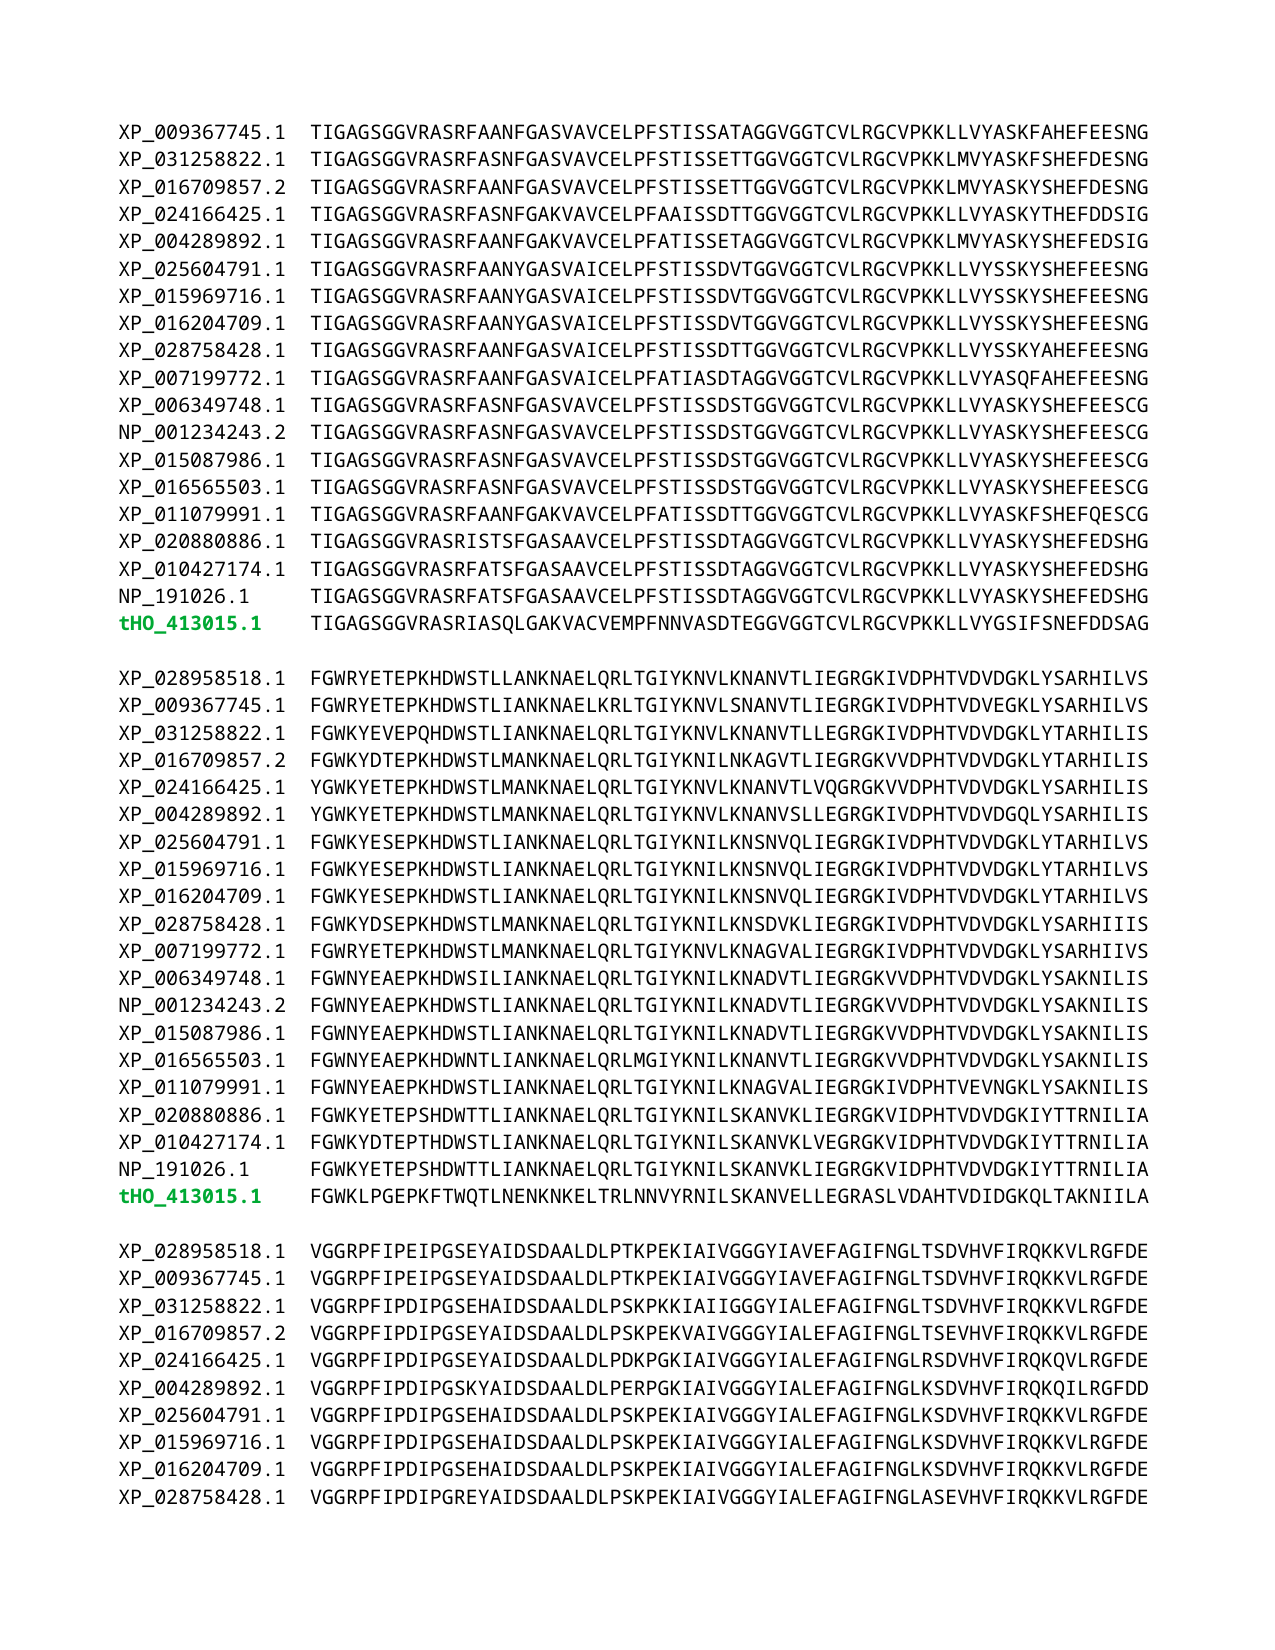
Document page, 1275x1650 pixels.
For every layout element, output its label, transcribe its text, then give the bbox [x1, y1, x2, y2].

text XP_028758428.1 VGGRPFIPDIPGREYAIDSDAALDLPSKPEKIAIVGGGYIALEFAGIFNGLASEVHVFIRQKKVLRGFDE [118, 1483, 1157, 1510]
text XP_011079991.1 FGWNYEAEPKHDWSTLIANKNAELQRLTGIYKNILKNAGVALIEGRGKIVDPHTVEVNGKLYSAKNILIS [118, 1073, 1157, 1101]
text tHO_413015.1 FGWKLPGEPKFTWQTLNENKNKELTRLNNVYRNILSKANVELLEGRASLVDAHTVDIDGKQLTAKNIILA [118, 1182, 1157, 1210]
text XP_016204709.1 TIGAGSGGVRASRFAANYGASVAICELPFSTISSDVTGGVGGTCVLRGCVPKKLLVYSSKYSHEFEESNG [118, 309, 1157, 336]
text XP_006349748.1 TIGAGSGGVRASRFASNFGASVAVCELPFSTISSDSTGGVGGTCVLRGCVPKKLLVYASKYSHEFEESCG [118, 391, 1157, 418]
text XP_006349748.1 FGWNYEAEPKHDWSILIANKNAELQRLTGIYKNILKNADVTLIEGRGKVVDPHTVDVDGKLYSAKNILIS [118, 964, 1157, 991]
text XP_025604791.1 TIGAGSGGVRASRFAANYGASVAICELPFSTISSDVTGGVGGTCVLRGCVPKKLLVYSSKYSHEFEESNG [118, 254, 1157, 282]
text XP_024166425.1 TIGAGSGGVRASRFASNFGAKVAVCELPFAAISSDTTGGVGGTCVLRGCVPKKLLVYASKYTHEFDDSIG [118, 200, 1157, 227]
text XP_016709857.2 VGGRPFIPDIPGSEYAIDSDAALDLPSKPEKVAIVGGGYIALEFAGIFNGLTSEVHVFIRQKKVLRGFDE [118, 1319, 1157, 1346]
text XP_004289892.1 YGWKYETEPKHDWSTLMANKNAELQRLTGIYKNVLKNANVSLLEGRGKIVDPHTVDVDGQLYSARHILIS [118, 800, 1157, 828]
text XP_031258822.1 VGGRPFIPDIPGSEHAIDSDAALDLPSKPKKIAIIGGGYIALEFAGIFNGLTSDVHVFIRQKKVLRGFDE [118, 1292, 1157, 1319]
text XP_015087986.1 TIGAGSGGVRASRFASNFGASVAVCELPFSTISSDSTGGVGGTCVLRGCVPKKLLVYASKYSHEFEESCG [118, 446, 1157, 473]
text XP_028758428.1 FGWKYDSEPKHDWSTLMANKNAELQRLTGIYKNILKNSDVKLIEGRGKIVDPHTVDVDGKLYSARHIIIS [118, 909, 1157, 937]
text XP_028958518.1 VGGRPFIPEIPGSEYAIDSDAALDLPTKPEKIAIVGGGYIAVEFAGIFNGLTSDVHVFIRQKKVLRGFDE [118, 1237, 1157, 1264]
text XP_015969716.1 VGGRPFIPDIPGSEHAIDSDAALDLPSKPEKIAIVGGGYIALEFAGIFNGLKSDVHVFIRQKKVLRGFDE [118, 1428, 1157, 1455]
text tHO_413015.1 TIGAGSGGVRASRIASQLGAKVACVEMPFNNVASDTEGGVGGTCVLRGCVPKKLLVYGSIFSNEFDDSAG [118, 609, 1157, 637]
text XP_009367745.1 VGGRPFIPEIPGSEYAIDSDAALDLPTKPEKIAIVGGGYIAVEFAGIFNGLTSDVHVFIRQKKVLRGFDE [118, 1264, 1157, 1292]
text XP_016565503.1 FGWNYEAEPKHDWNTLIANKNAELQRLMGIYKNILKNANVTLIEGRGKVVDPHTVDVDGKLYSAKNILIS [118, 1046, 1157, 1073]
text XP_016709857.2 FGWKYDTEPKHDWSTLMANKNAELQRLTGIYKNILNKAGVTLIEGRGKVVDPHTVDVDGKLYTARHILIS [118, 746, 1157, 773]
text XP_004289892.1 TIGAGSGGVRASRFAANFGAKVAVCELPFATISSETAGGVGGTCVLRGCVPKKLMVYASKYSHEFEDSIG [118, 227, 1157, 254]
text NP_001234243.2 TIGAGSGGVRASRFASNFGASVAVCELPFSTISSDSTGGVGGTCVLRGCVPKKLLVYASKYSHEFEESCG [118, 418, 1157, 446]
text XP_028958518.1 FGWRYETEPKHDWSTLLANKNAELQRLTGIYKNVLKNANVTLIEGRGKIVDPHTVDVDGKLYSARHILVS [118, 664, 1157, 691]
text XP_025604791.1 FGWKYESEPKHDWSTLIANKNAELQRLTGIYKNILKNSNVQLIEGRGKIVDPHTVDVDGKLYTARHILVS [118, 828, 1157, 855]
text XP_004289892.1 VGGRPFIPDIPGSKYAIDSDAALDLPERPGKIAIVGGGYIALEFAGIFNGLKSDVHVFIRQKQILRGFDD [118, 1373, 1157, 1401]
text XP_016204709.1 VGGRPFIPDIPGSEHAIDSDAALDLPSKPEKIAIVGGGYIALEFAGIFNGLKSDVHVFIRQKKVLRGFDE [118, 1455, 1157, 1483]
text XP_028758428.1 TIGAGSGGVRASRFAANFGASVAICELPFSTISSDTTGGVGGTCVLRGCVPKKLLVYSSKYAHEFEESNG [118, 336, 1157, 364]
text XP_020880886.1 FGWKYETEPSHDWTTLIANKNAELQRLTGIYKNILSKANVKLIEGRGKVIDPHTVDVDGKIYTTRNILIA [118, 1101, 1157, 1128]
text XP_031258822.1 TIGAGSGGVRASRFASNFGASVAVCELPFSTISSETTGGVGGTCVLRGCVPKKLMVYASKFSHEFDESNG [118, 145, 1157, 173]
text XP_024166425.1 VGGRPFIPDIPGSEYAIDSDAALDLPDKPGKIAIVGGGYIALEFAGIFNGLRSDVHVFIRQKQVLRGFDE [118, 1346, 1157, 1373]
text XP_009367745.1 TIGAGSGGVRASRFAANFGASVAVCELPFSTISSATAGGVGGTCVLRGCVPKKLLVYASKFAHEFEESNG [118, 118, 1157, 145]
text NP_001234243.2 FGWNYEAEPKHDWSTLIANKNAELQRLTGIYKNILKNADVTLIEGRGKVVDPHTVDVDGKLYSAKNILIS [118, 991, 1157, 1019]
text XP_011079991.1 TIGAGSGGVRASRFAANFGAKVAVCELPFATISSDTTGGVGGTCVLRGCVPKKLLVYASKFSHEFQESCG [118, 500, 1157, 527]
text XP_010427174.1 TIGAGSGGVRASRFATSFGASAAVCELPFSTISSDTAGGVGGTCVLRGCVPKKLLVYASKYSHEFEDSHG [118, 555, 1157, 582]
text XP_015969716.1 TIGAGSGGVRASRFAANYGASVAICELPFSTISSDVTGGVGGTCVLRGCVPKKLLVYSSKYSHEFEESNG [118, 282, 1157, 309]
text XP_031258822.1 FGWKYEVEPQHDWSTLIANKNAELQRLTGIYKNVLKNANVTLLEGRGKIVDPHTVDVDGKLYTARHILIS [118, 718, 1157, 746]
text XP_016709857.2 TIGAGSGGVRASRFAANFGASVAVCELPFSTISSETTGGVGGTCVLRGCVPKKLMVYASKYSHEFDESNG [118, 173, 1157, 200]
text XP_025604791.1 VGGRPFIPDIPGSEHAIDSDAALDLPSKPEKIAIVGGGYIALEFAGIFNGLKSDVHVFIRQKKVLRGFDE [118, 1401, 1157, 1428]
text NP_191026.1 FGWKYETEPSHDWTTLIANKNAELQRLTGIYKNILSKANVKLIEGRGKVIDPHTVDVDGKIYTTRNILIA [118, 1155, 1157, 1182]
text NP_191026.1 TIGAGSGGVRASRFATSFGASAAVCELPFSTISSDTAGGVGGTCVLRGCVPKKLLVYASKYSHEFEDSHG [118, 582, 1157, 609]
text XP_020880886.1 TIGAGSGGVRASRISTSFGASAAVCELPFSTISSDTAGGVGGTCVLRGCVPKKLLVYASKYSHEFEDSHG [118, 527, 1157, 555]
text XP_015969716.1 FGWKYESEPKHDWSTLIANKNAELQRLTGIYKNILKNSNVQLIEGRGKIVDPHTVDVDGKLYTARHILVS [118, 855, 1157, 882]
text XP_007199772.1 FGWRYETEPKHDWSTLMANKNAELQRLTGIYKNVLKNAGVALIEGRGKIVDPHTVDVDGKLYSARHIIVS [118, 937, 1157, 964]
text XP_016565503.1 TIGAGSGGVRASRFASNFGASVAVCELPFSTISSDSTGGVGGTCVLRGCVPKKLLVYASKYSHEFEESCG [118, 473, 1157, 500]
text XP_007199772.1 TIGAGSGGVRASRFAANFGASVAICELPFATIASDTAGGVGGTCVLRGCVPKKLLVYASQFAHEFEESNG [118, 364, 1157, 391]
text XP_009367745.1 FGWRYETEPKHDWSTLIANKNAELKRLTGIYKNVLSNANVTLIEGRGKIVDPHTVDVEGKLYSARHILVS [118, 691, 1157, 718]
text XP_015087986.1 FGWNYEAEPKHDWSTLIANKNAELQRLTGIYKNILKNADVTLIEGRGKVVDPHTVDVDGKLYSAKNILIS [118, 1019, 1157, 1046]
text XP_024166425.1 YGWKYETEPKHDWSTLMANKNAELQRLTGIYKNVLKNANVTLVQGRGKVVDPHTVDVDGKLYSARHILIS [118, 773, 1157, 800]
text XP_016204709.1 FGWKYESEPKHDWSTLIANKNAELQRLTGIYKNILKNSNVQLIEGRGKIVDPHTVDVDGKLYTARHILVS [118, 882, 1157, 909]
text XP_010427174.1 FGWKYDTEPTHDWSTLIANKNAELQRLTGIYKNILSKANVKLVEGRGKVIDPHTVDVDGKIYTTRNILIA [118, 1128, 1157, 1155]
